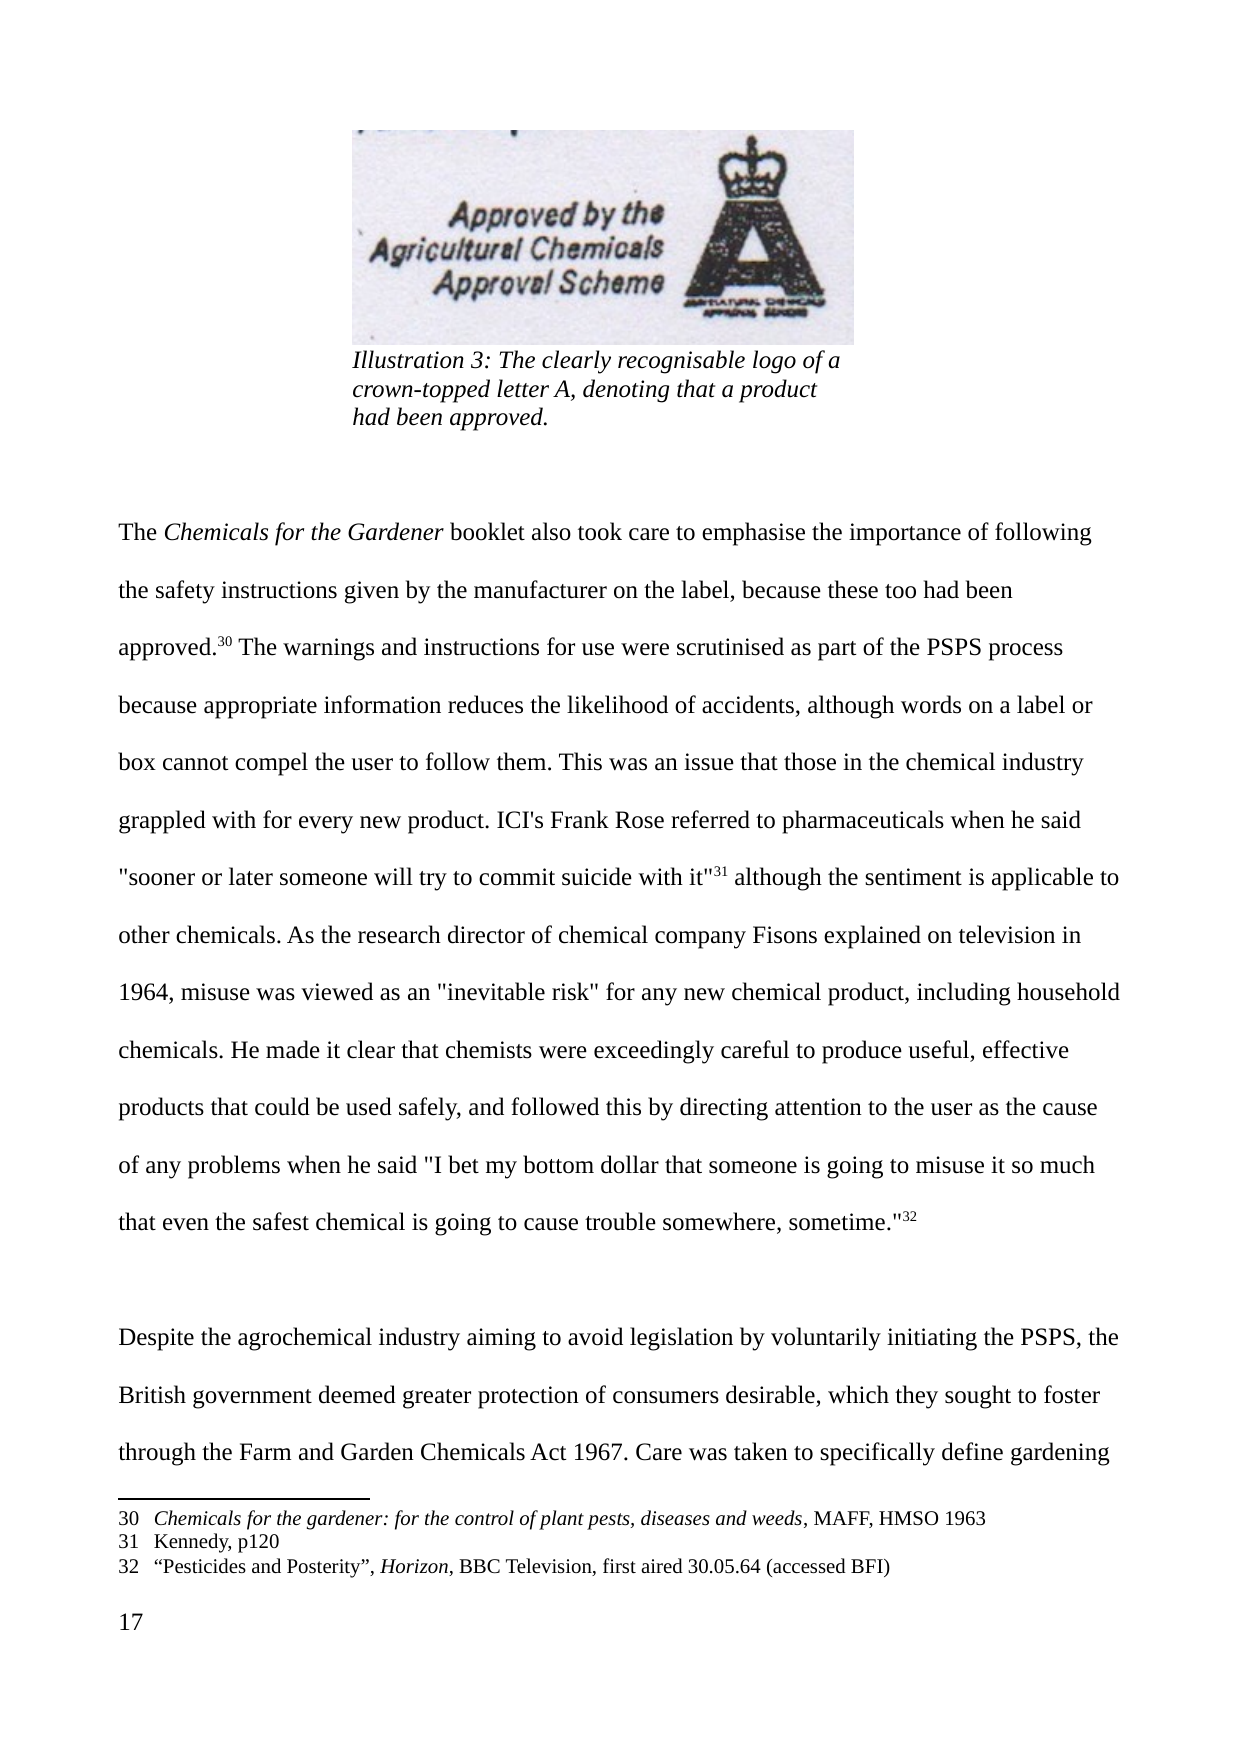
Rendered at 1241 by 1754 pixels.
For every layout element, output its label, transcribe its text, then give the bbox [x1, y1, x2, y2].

text Chemicals for the gardener: for the control of plant pests, diseases and weeds, MAFF, HMSO 1963 [118, 1505, 1122, 1529]
text Despite the agrochemical industry aiming to avoid legislation by voluntarily initiating the PSPS, the British government deemed greater protection of consumers desirable, which they sought to foster through the Farm and Garden Chemicals Act 1967. Care was taken to specifically define gardening [118, 1322, 1122, 1466]
text Kennedy, p120 [118, 1529, 1122, 1553]
text The Chemicals for the Gardener booklet also took care to emphasise the importance of following the safety instructions given by the manufacturer on the label, because these too had been approved. The warnings and instructions for use were scrutinised as part of the PSPS process because appropriate information reduces the likelihood of accidents, although words on a label or box cannot compel the user to follow them. This was an issue that those in the chemical industry grappled with for every new product. ICI's Frank Rose referred to pharmaceuticals when he said "sooner or later someone will try to commit suicide with it" although the sentiment is applicable to other chemicals. As the research director of chemical company Fisons explained on television in 1964, misuse was viewed as an "inevitable risk" for any new chemical product, including household chemicals. He made it clear that chemists were exceedingly careful to produce useful, effective products that could be used safely, and followed this by directing attention to the user as the cause of any problems when he said "I bet my bottom dollar that someone is going to misuse it so much that even the safest chemical is going to cause trouble somewhere, sometime." [118, 517, 1122, 1236]
text “Pesticides and Posterity”, Horizon, BBC Television, first aired 30.05.64 (accessed BFI) [118, 1553, 1122, 1578]
picture [352, 130, 854, 345]
text Illustration 3: The clearly recognisable logo of a crown-topped letter A, denoting that a product had been approved. [352, 345, 854, 431]
